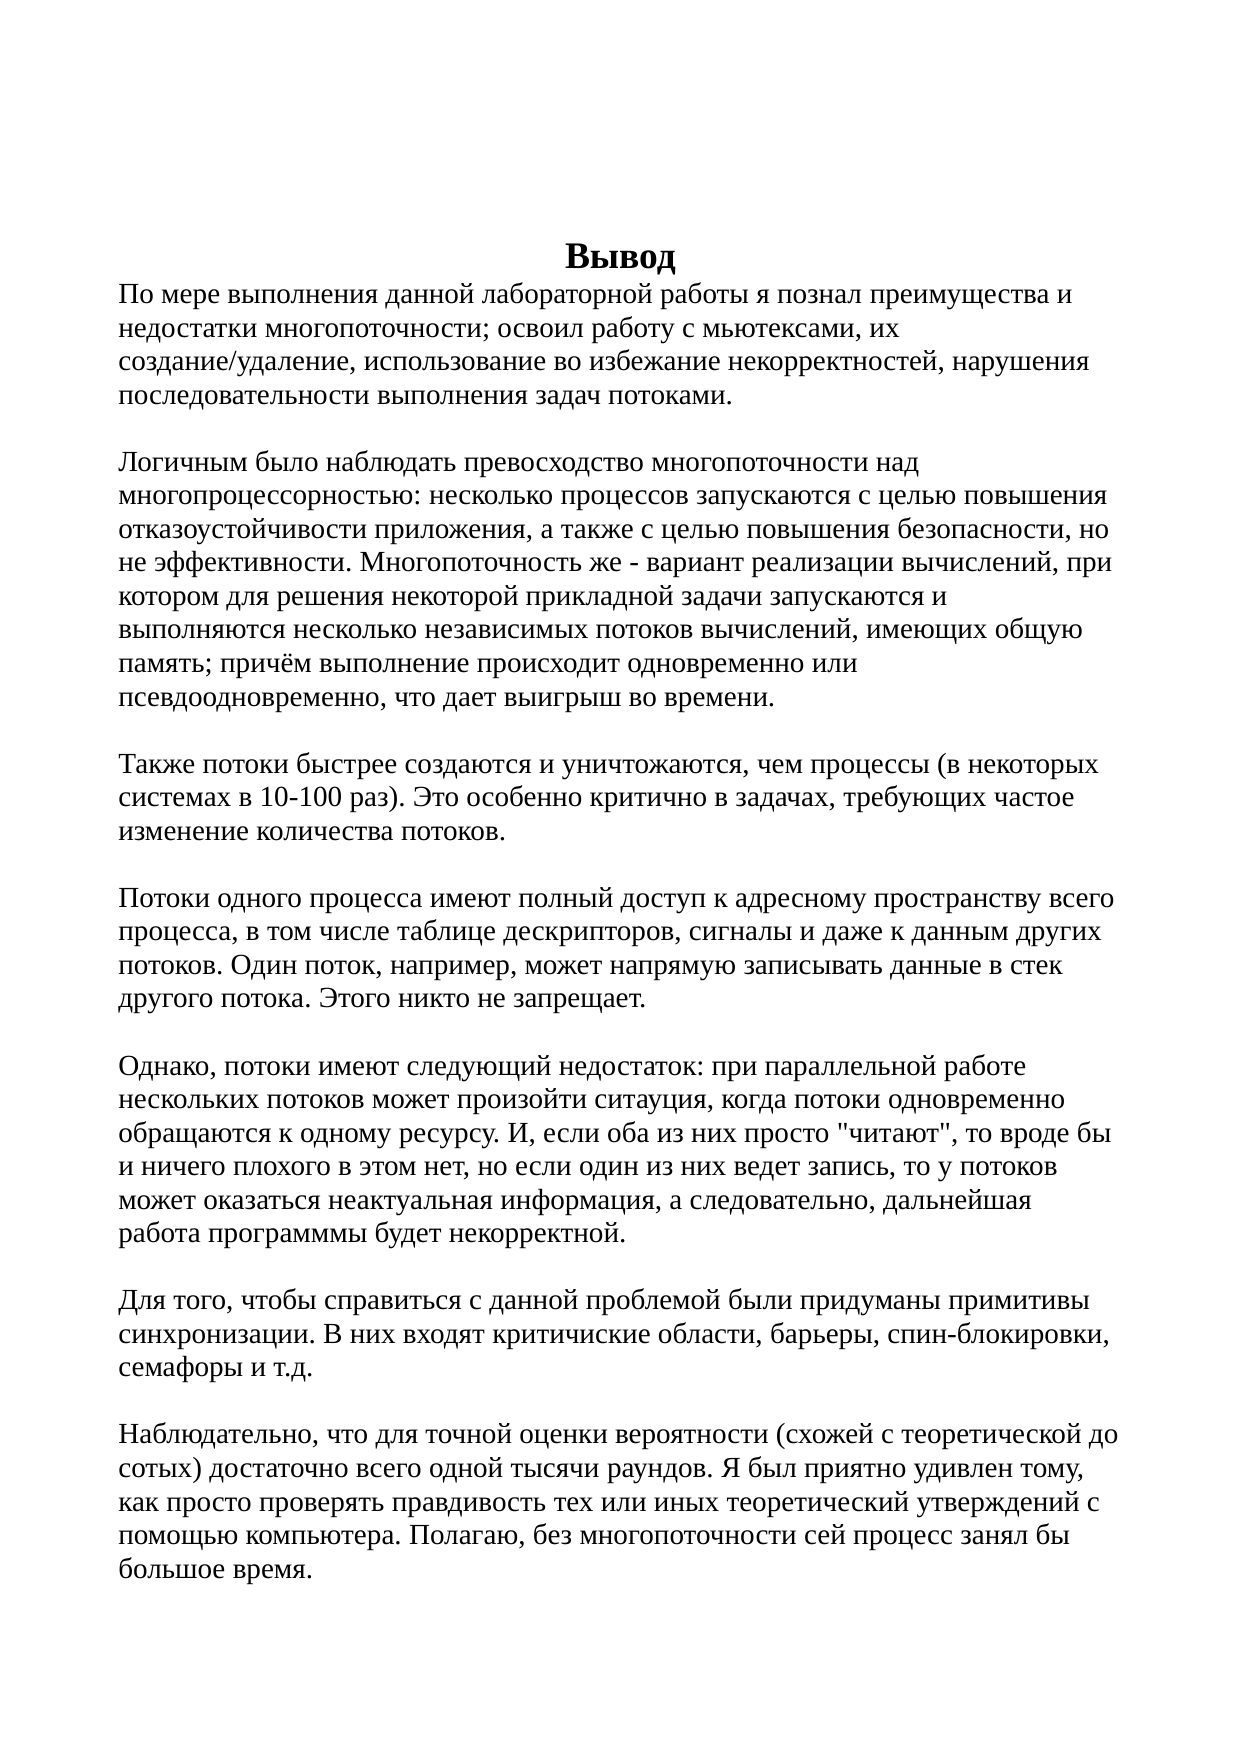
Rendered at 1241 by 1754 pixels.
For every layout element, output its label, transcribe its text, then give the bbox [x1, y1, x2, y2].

text Для того, чтобы справиться с данной проблемой были придуманы примитивы синхронизации. В них входят критичиские области, барьеры, спин-блокировки, семафоры и т.д. [118, 1282, 1122, 1383]
text Вывод [118, 233, 1122, 276]
text По мере выполнения данной лабораторной работы я познал преимущества и недостатки многопоточности; освоил работу с мьютексами, их создание/удаление, использование во избежание некорректностей, нарушения последовательности выполнения задач потоками. [118, 276, 1122, 410]
text Однако, потоки имеют следующий недостаток: при параллельной работе нескольких потоков может произойти ситауция, когда потоки одновременно обращаются к одному ресурсу. И, если оба из них просто "читают", то вроде бы и ничего плохого в этом нет, но если один из них ведет запись, то у потоков может оказаться неактуальная информация, а следовательно, дальнейшая работа программмы будет некорректной. [118, 1048, 1122, 1249]
text Потоки одного процесса имеют полный доступ к адресному пространству всего процесса, в том числе таблице дескрипторов, сигналы и даже к данным других потоков. Один поток, например, может напрямую записывать данные в стек другого потока. Этого никто не запрещает. [118, 880, 1122, 1014]
text Логичным было наблюдать превосходство многопоточности над многопроцессорностью: несколько процессов запускаются с целью повышения отказоустойчивости приложения, а также с целью повышения безопасности, но не эффективности. Многопоточность же - вариант реализации вычислений, при котором для решения некоторой прикладной задачи запускаются и выполняются несколько независимых потоков вычислений, имеющих общую память; причём выполнение происходит одновременно или псевдоодновременно, что дает выигрыш во времени. [118, 444, 1122, 712]
text Также потоки быстрее создаются и уничтожаются, чем процессы (в некоторых системах в 10-100 раз). Это особенно критично в задачах, требующих частое изменение количества потоков. [118, 746, 1122, 846]
text Наблюдательно, что для точной оценки вероятности (схожей с теоретической до сотых) достаточно всего одной тысячи раундов. Я был приятно удивлен тому, как просто проверять правдивость тех или иных теоретический утверждений с помощью компьютера. Полагаю, без многопоточности сей процесс занял бы большое время. [118, 1417, 1122, 1618]
